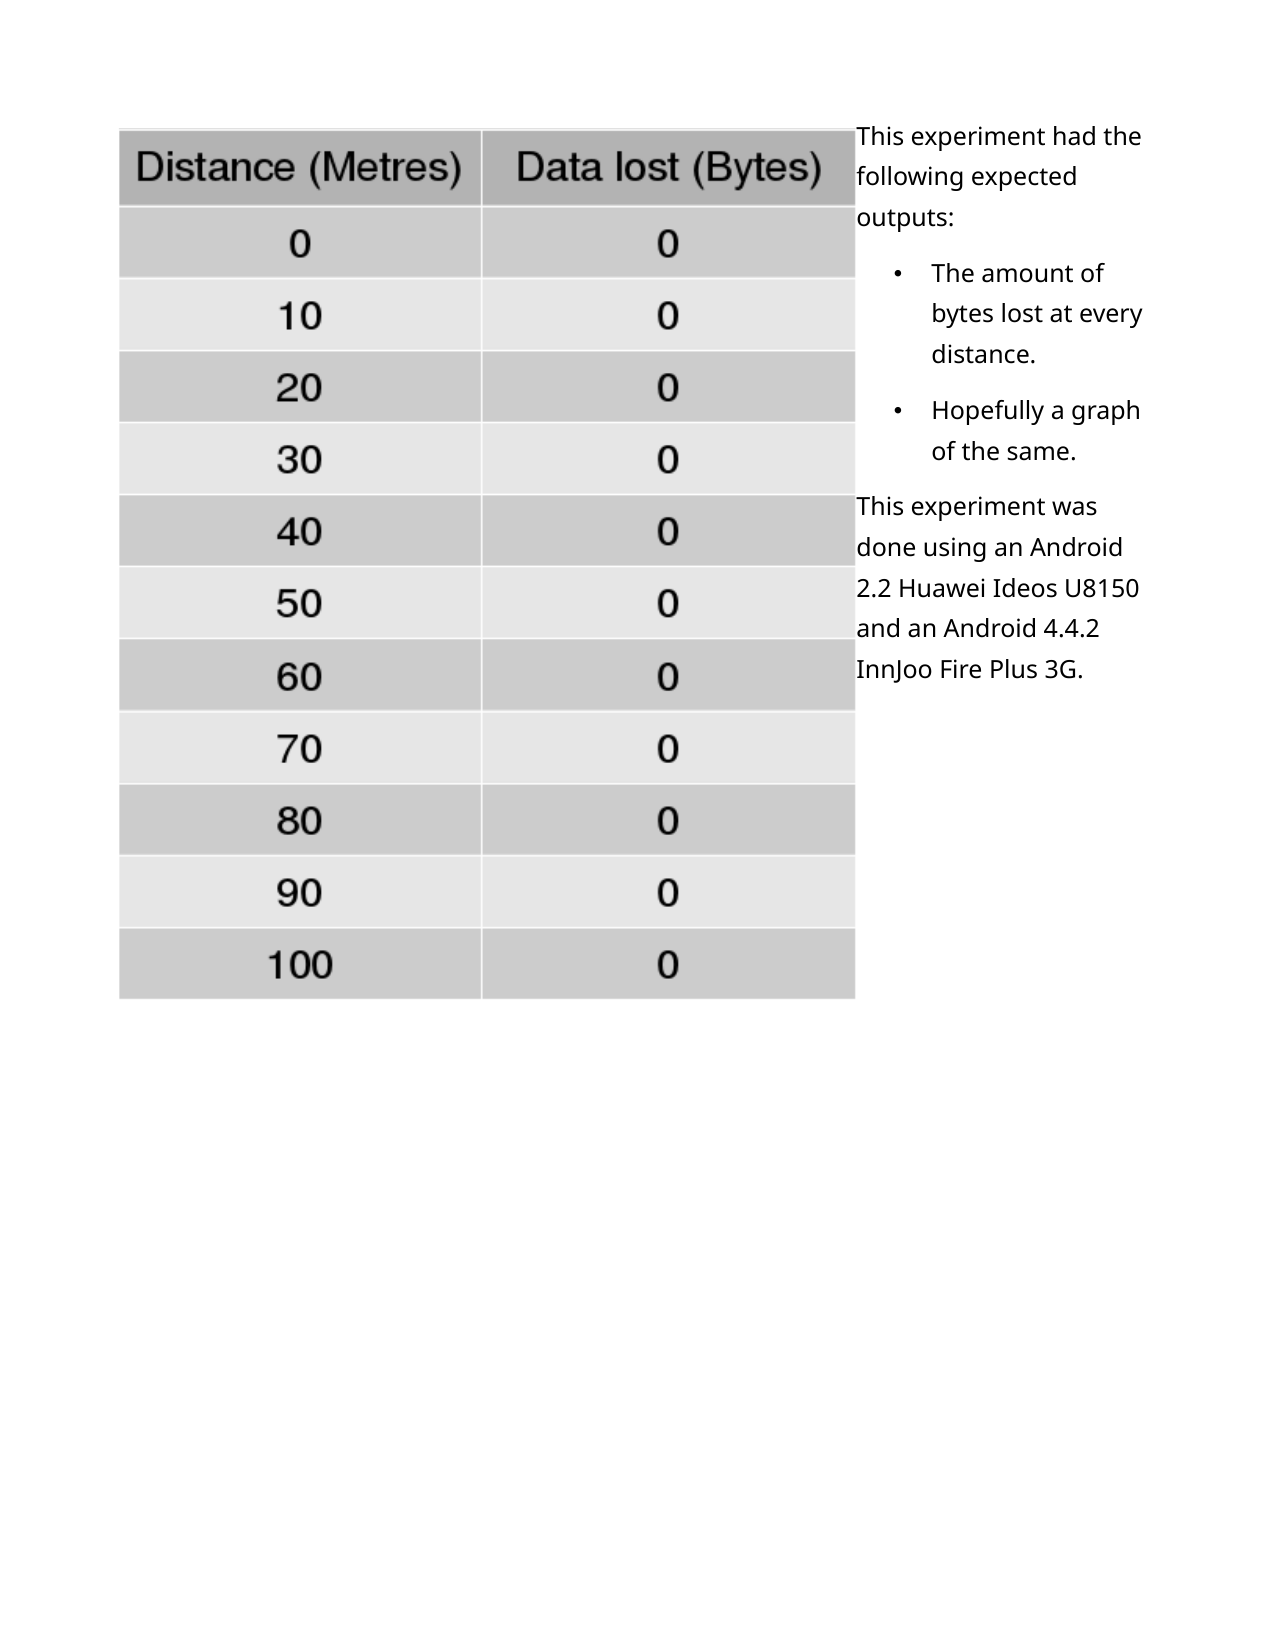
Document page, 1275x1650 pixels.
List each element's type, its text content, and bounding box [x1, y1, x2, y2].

list Hopefully a graph of the same. [857, 392, 1157, 467]
text This experiment had the following expected outputs: [118, 118, 1157, 234]
picture [118, 128, 857, 1007]
text This experiment was done using an Android 2.2 Huawei Ideos U8150 and an Android 4.4.2 InnJoo Fire Plus 3G. [857, 488, 1157, 686]
list The amount of bytes lost at every distance. [857, 255, 1157, 371]
